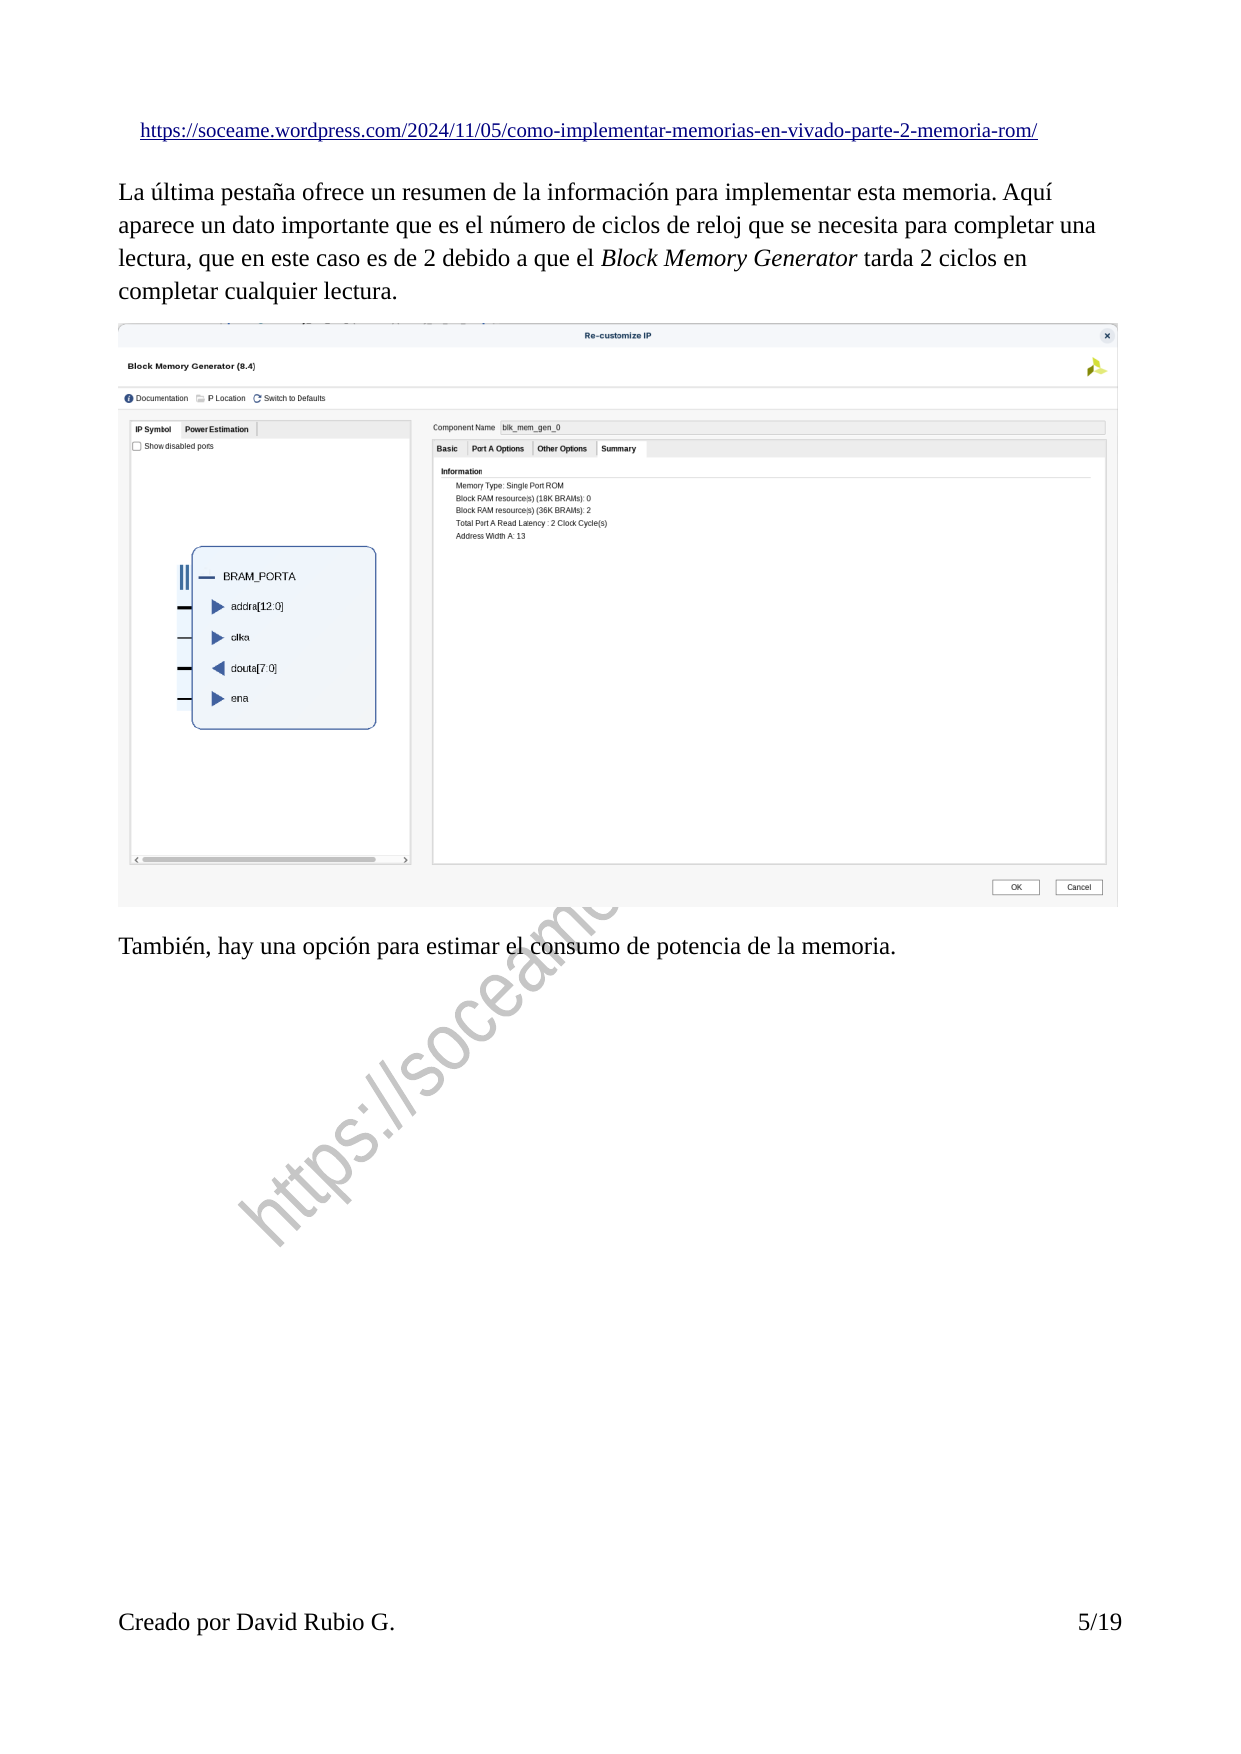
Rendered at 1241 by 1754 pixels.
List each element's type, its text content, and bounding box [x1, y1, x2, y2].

text La última pestaña ofrece un resumen de la información para implementar esta memoria. Aquí aparece un dato importante que es el número de ciclos de reloj que se necesita para completar una lectura, que en este caso es de 2 debido a que el Block Memory Generator tarda 2 ciclos en completar cualquier lectura. [118, 177, 1122, 305]
text También, hay una opción para estimar el consumo de potencia de la memoria. [542, 931, 1122, 960]
text También, hay una opción para estimar el consumo de potencia de la memoria. [118, 931, 535, 960]
picture [118, 323, 1118, 907]
